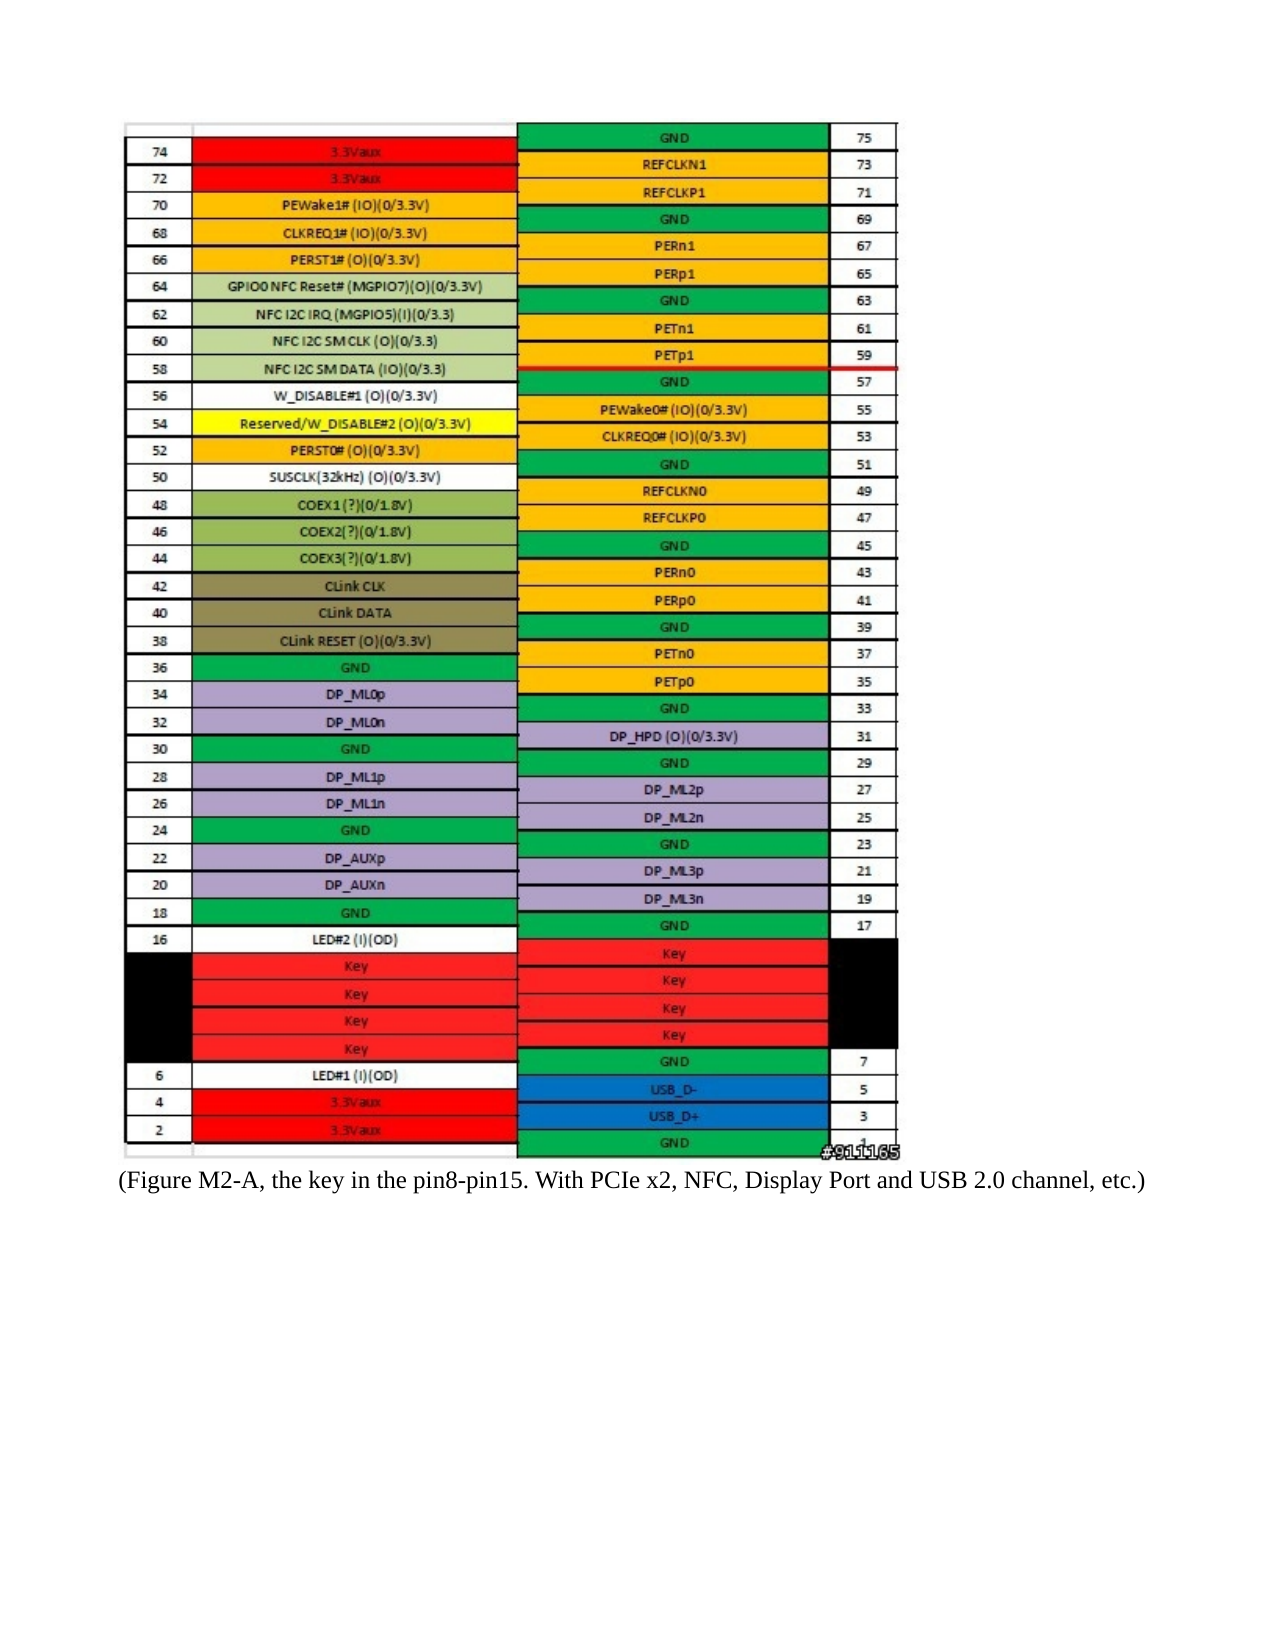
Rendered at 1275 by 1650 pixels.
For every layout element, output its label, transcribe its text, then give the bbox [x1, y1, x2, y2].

text (Figure M2-A, the key in the pin8-pin15. With PCIe x2, NFC, Display Port and USB 2.0 channel, etc.) [118, 118, 1157, 1194]
picture [118, 118, 908, 1165]
